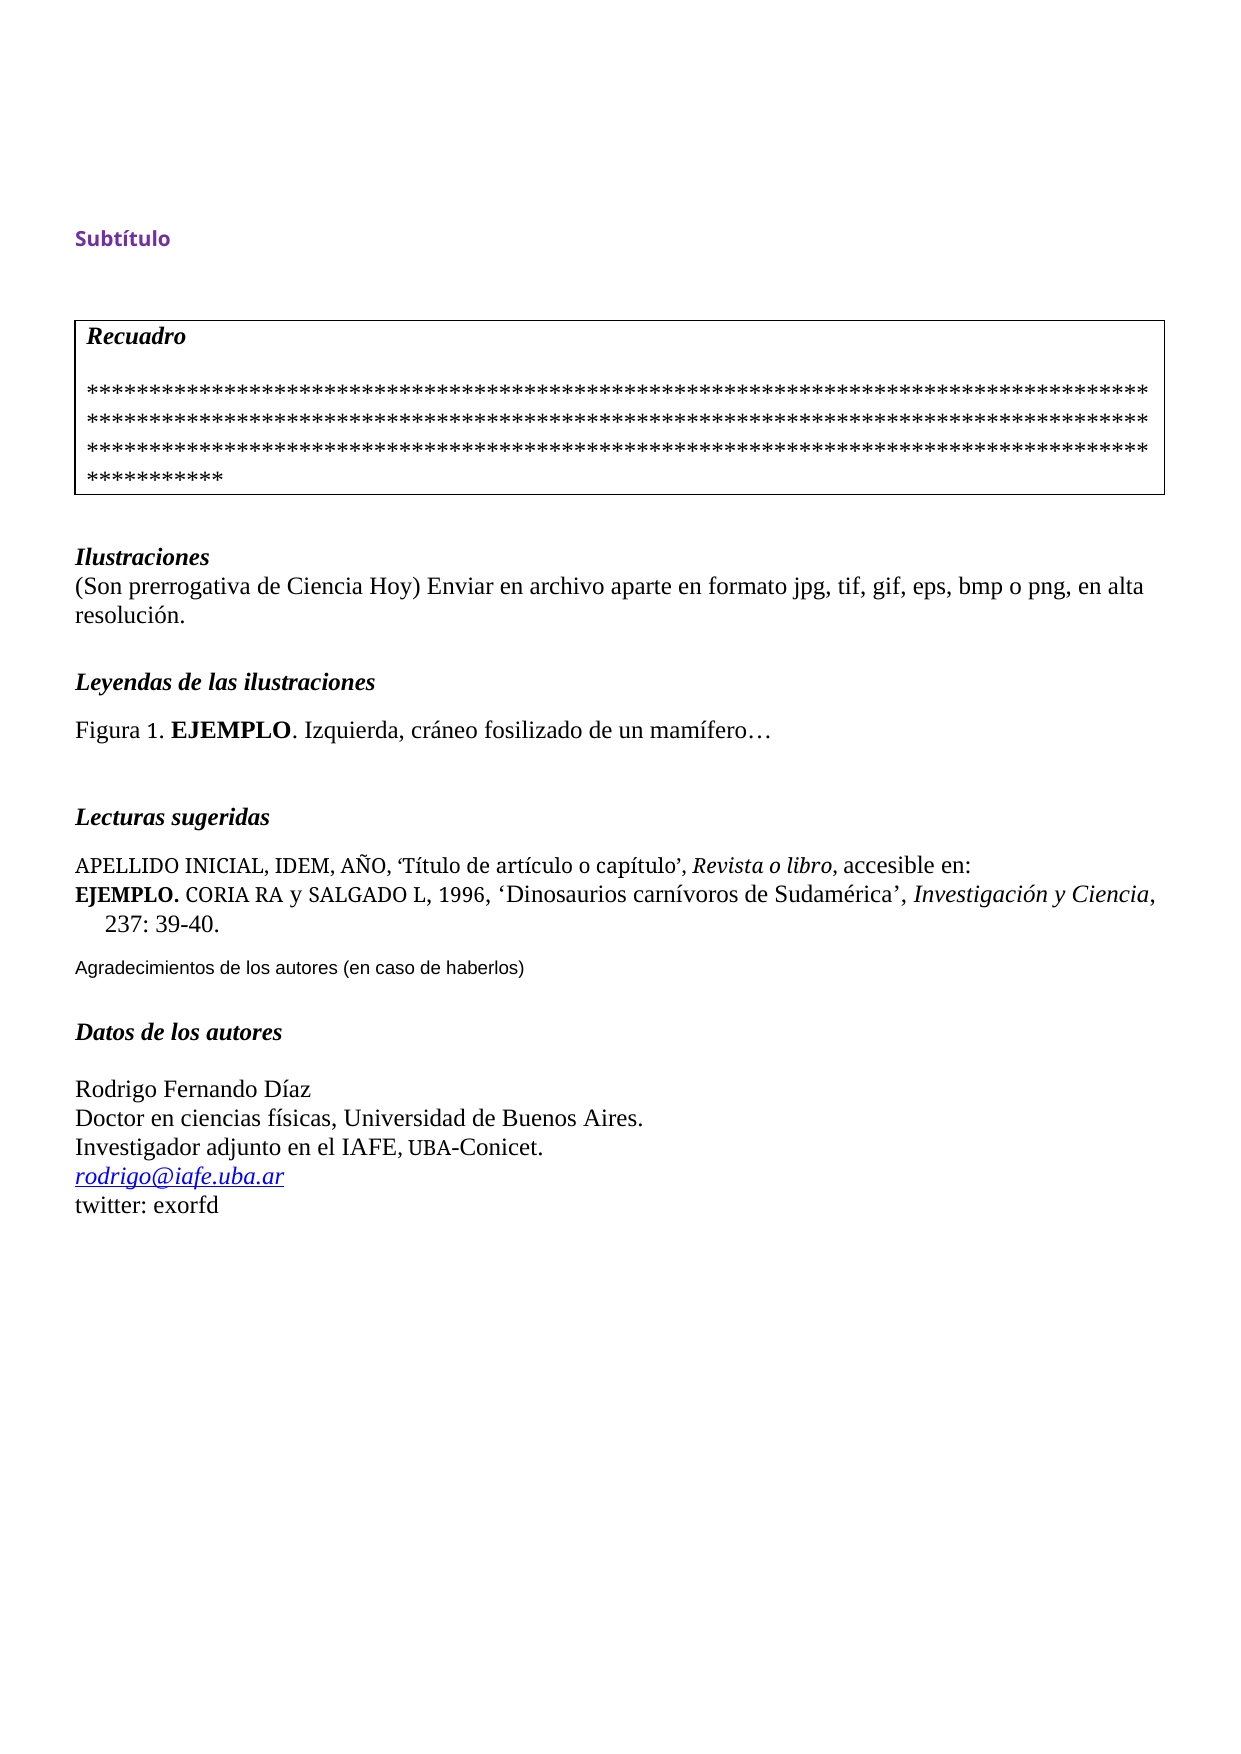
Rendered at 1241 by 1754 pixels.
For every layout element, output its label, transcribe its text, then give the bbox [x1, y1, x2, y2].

text EJEMPLO. CORIA RA y SALGADO L, 1996, ‘Dinosaurios carnívoros de Sudamérica’, Investigación y Ciencia, 237: 39-40. [75, 879, 1165, 937]
text Leyendas de las ilustraciones [75, 667, 1165, 696]
text Ilustraciones [75, 542, 1165, 571]
text Lecturas sugeridas [75, 802, 1165, 831]
list Figura 1. EJEMPLO. Izquierda, cráneo fosilizado de un mamífero… [75, 715, 1165, 744]
text (Son prerrogativa de Ciencia Hoy) Enviar en archivo aparte en formato jpg, tif, gif, eps, bmp o png, en alta resolución. [75, 571, 1165, 629]
text APELLIDO INICIAL, IDEM, AÑO, ‘Título de artículo o capítulo’, Revista o libro, accesible en: [75, 850, 1165, 879]
table_header Recuadro ************************************************************************************************************************************************************************************************************************************************************************** [76, 321, 1164, 493]
text Datos de los autores [75, 1017, 1165, 1045]
list Investigador adjunto en el IAFE, UBA-Conicet. [75, 1132, 1165, 1161]
list Doctor en ciencias físicas, Universidad de Buenos Aires. [75, 1103, 1165, 1132]
list rodrigo@iafe.uba.ar [75, 1161, 1165, 1190]
text Subtítulo [75, 224, 1165, 253]
list twitter: exorfd [75, 1190, 1165, 1218]
text Agradecimientos de los autores (en caso de haberlos) [75, 957, 1165, 978]
list Rodrigo Fernando Díaz [75, 1074, 1165, 1103]
